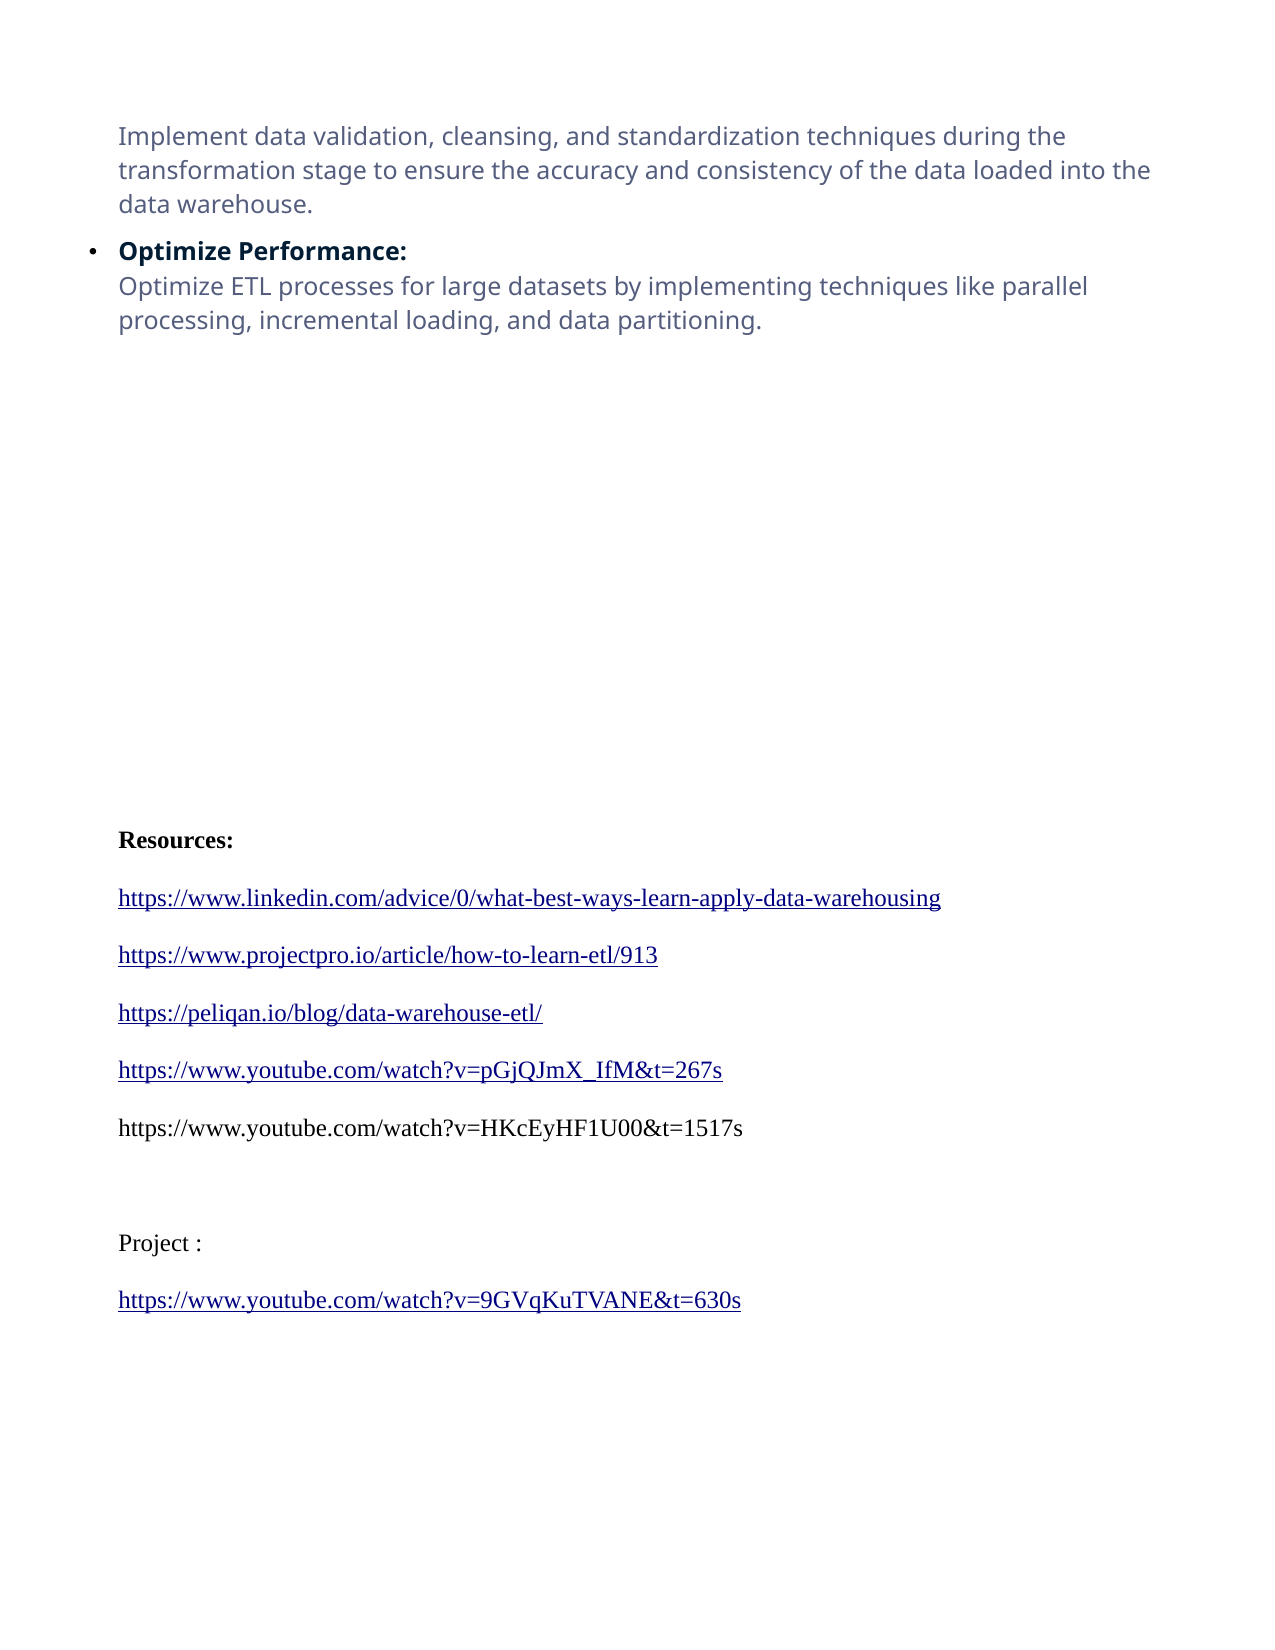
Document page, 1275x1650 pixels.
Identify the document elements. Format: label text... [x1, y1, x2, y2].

text https://peliqan.io/blog/data-warehouse-etl/ [118, 998, 1157, 1027]
list Optimize ETL processes for large datasets by implementing techniques like parallel processing, incremental loading, and data partitioning. [118, 268, 1157, 337]
text https://www.youtube.com/watch?v=HKcEyHF1U00&t=1517s [118, 1113, 1157, 1142]
text https://www.youtube.com/watch?v=9GVqKuTVANE&t=630s [118, 1286, 1157, 1314]
text https://www.linkedin.com/advice/0/what-best-ways-learn-apply-data-warehousing [118, 883, 1157, 912]
list Implement data validation, cleansing, and standardization techniques during the transformation stage to ensure the accuracy and consistency of the data loaded into the data warehouse. [118, 118, 1157, 221]
text https://www.projectpro.io/article/how-to-learn-etl/913 [118, 941, 1157, 969]
text https://www.youtube.com/watch?v=pGjQJmX_IfM&t=267s [118, 1056, 1157, 1084]
text Project : [118, 1228, 1157, 1257]
text Resources: [118, 826, 1157, 854]
list Optimize Performance: [118, 234, 1157, 268]
